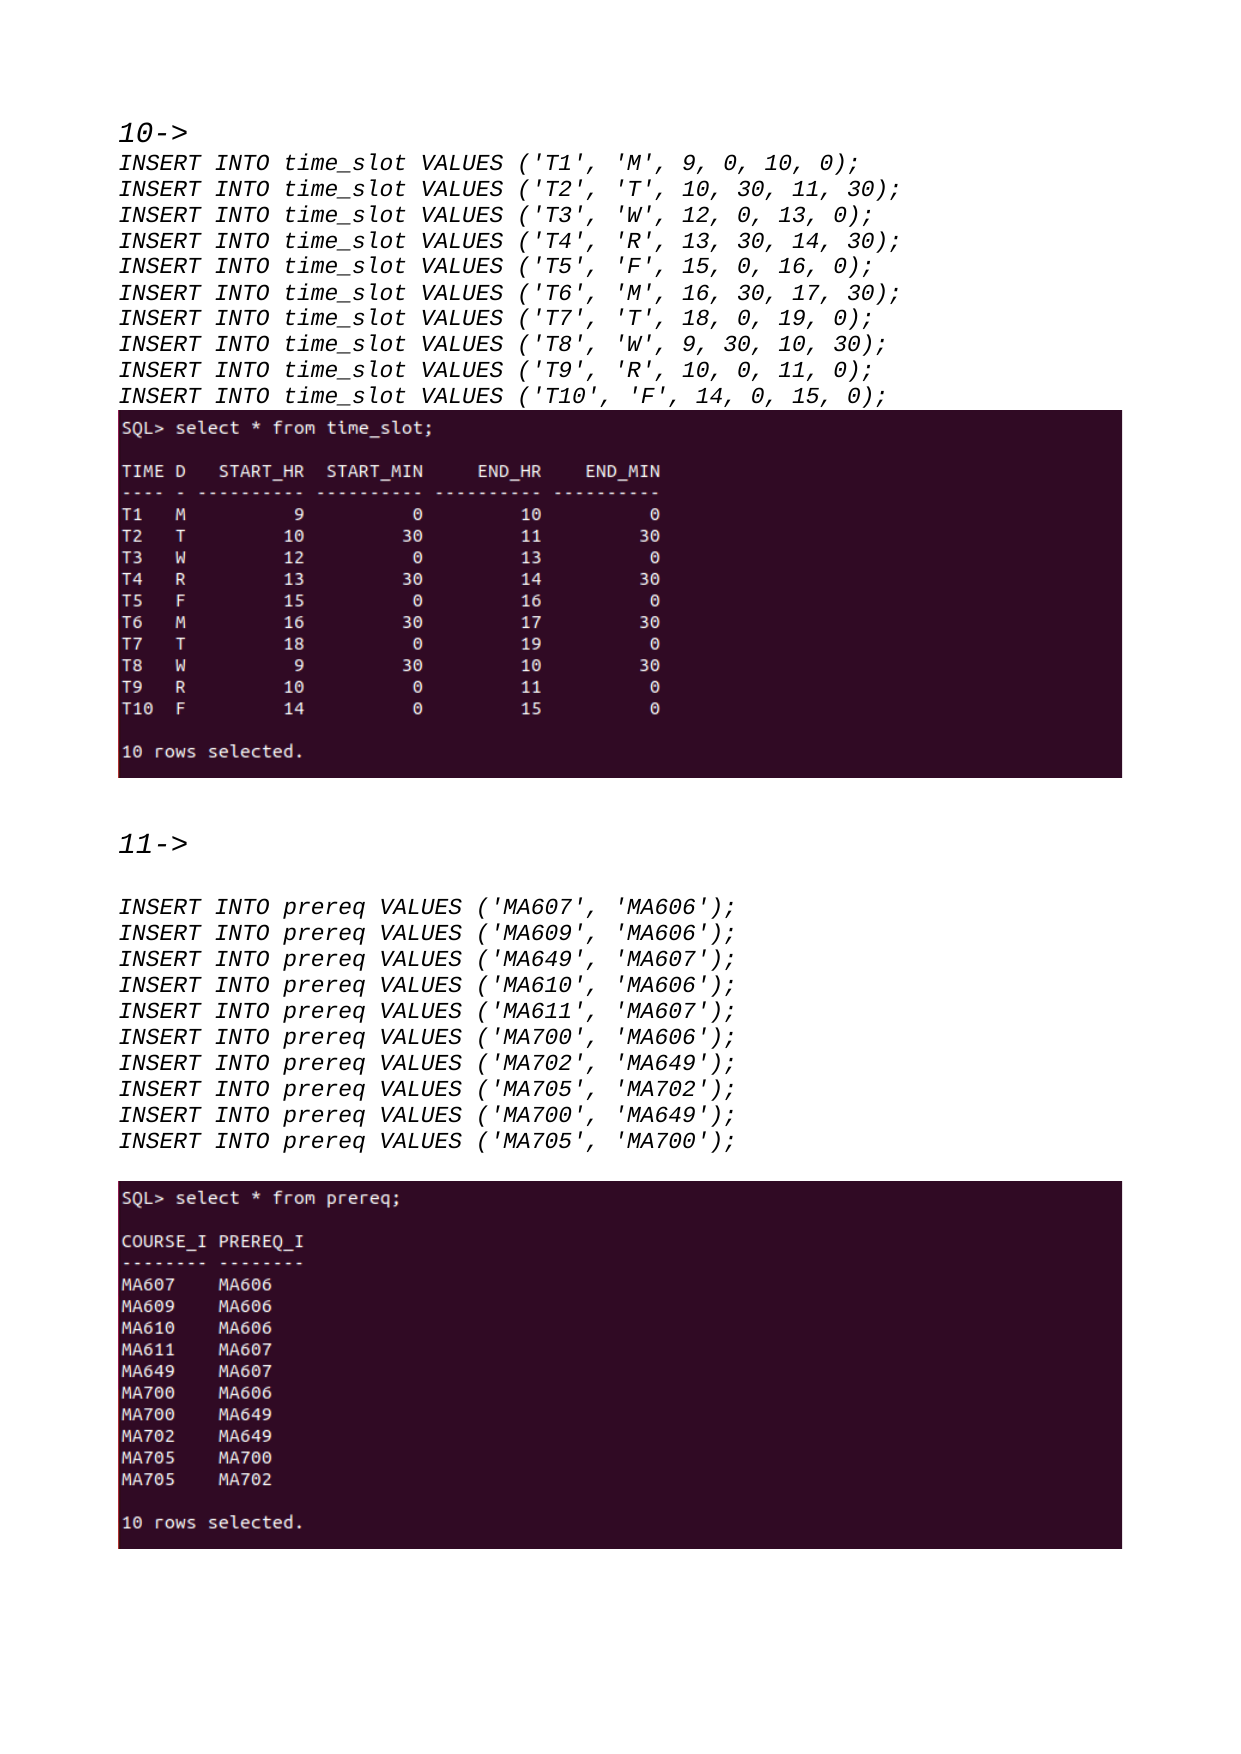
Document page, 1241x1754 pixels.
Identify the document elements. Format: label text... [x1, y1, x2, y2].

text INSERT INTO time_slot VALUES ('T5', 'F', 15, 0, 16, 0); [118, 255, 1122, 281]
text INSERT INTO prereq VALUES ('MA705', 'MA702'); [118, 1077, 1122, 1103]
text INSERT INTO time_slot VALUES ('T10', 'F', 14, 0, 15, 0); [118, 384, 1122, 410]
text INSERT INTO time_slot VALUES ('T7', 'T', 18, 0, 19, 0); [118, 307, 1122, 333]
picture [118, 1181, 1123, 1549]
text INSERT INTO prereq VALUES ('MA705', 'MA700'); [118, 1129, 1122, 1155]
text INSERT INTO time_slot VALUES ('T8', 'W', 9, 30, 10, 30); [118, 333, 1122, 359]
text INSERT INTO prereq VALUES ('MA610', 'MA606'); [118, 973, 1122, 999]
text INSERT INTO time_slot VALUES ('T3', 'W', 12, 0, 13, 0); [118, 203, 1122, 229]
text INSERT INTO prereq VALUES ('MA700', 'MA606'); [118, 1025, 1122, 1051]
text INSERT INTO time_slot VALUES ('T1', 'M', 9, 0, 10, 0); [118, 151, 1122, 177]
text INSERT INTO time_slot VALUES ('T4', 'R', 13, 30, 14, 30); [118, 229, 1122, 255]
text INSERT INTO prereq VALUES ('MA611', 'MA607'); [118, 999, 1122, 1025]
text INSERT INTO prereq VALUES ('MA649', 'MA607'); [118, 948, 1122, 973]
picture [118, 410, 1123, 778]
text INSERT INTO time_slot VALUES ('T6', 'M', 16, 30, 17, 30); [118, 281, 1122, 307]
text 11-> [118, 830, 1122, 863]
text INSERT INTO prereq VALUES ('MA700', 'MA649'); [118, 1103, 1122, 1129]
text 10-> [118, 118, 1122, 151]
text INSERT INTO prereq VALUES ('MA607', 'MA606'); [118, 896, 1122, 922]
text INSERT INTO time_slot VALUES ('T9', 'R', 10, 0, 11, 0); [118, 359, 1122, 384]
text INSERT INTO prereq VALUES ('MA609', 'MA606'); [118, 922, 1122, 948]
text INSERT INTO time_slot VALUES ('T2', 'T', 10, 30, 11, 30); [118, 177, 1122, 203]
text INSERT INTO prereq VALUES ('MA702', 'MA649'); [118, 1051, 1122, 1077]
